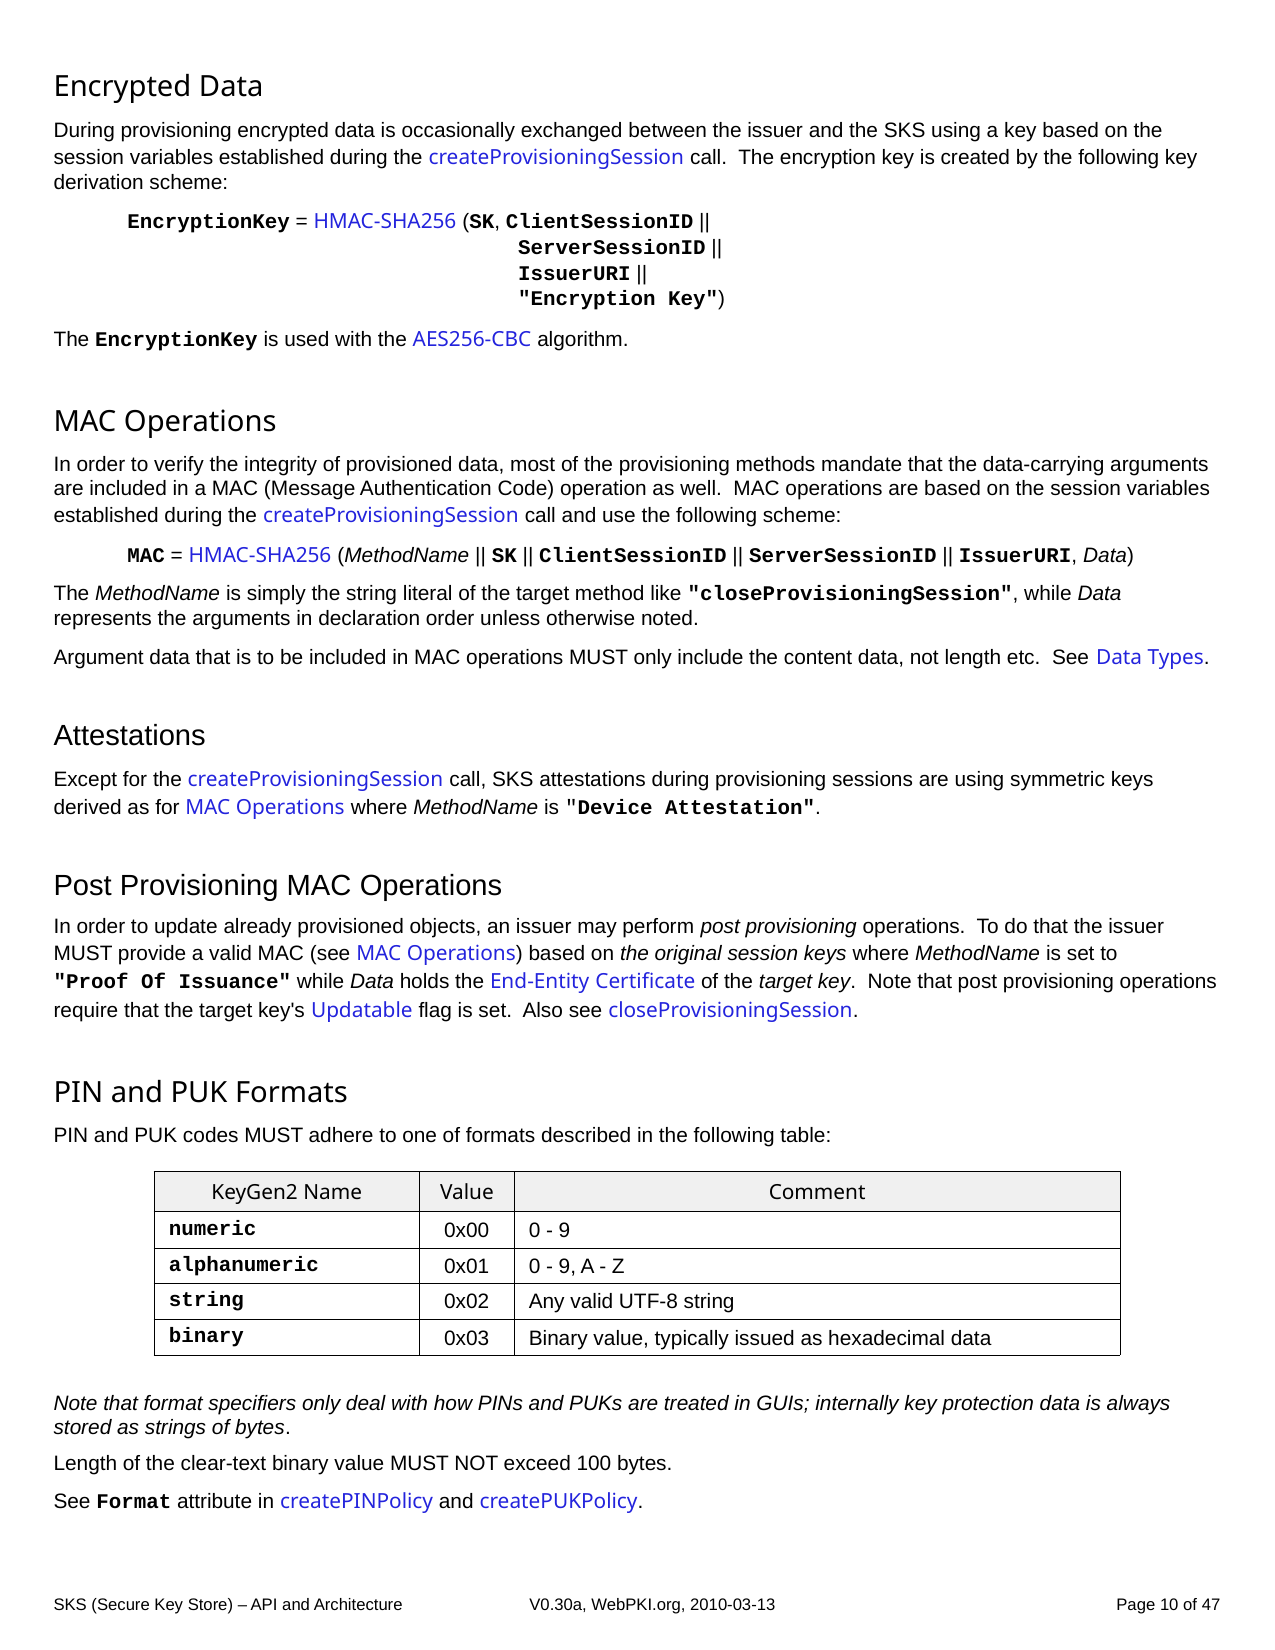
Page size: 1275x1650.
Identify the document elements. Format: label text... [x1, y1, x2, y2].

table_cell 0 - 9 [515, 1212, 1120, 1247]
table_cell alphanumeric [155, 1249, 419, 1283]
text Length of the clear-text binary value MUST NOT exceed 100 bytes. [53, 1451, 1221, 1475]
text See Format attribute in createPINPolicy and createPUKPolicy. [53, 1486, 1221, 1515]
text Note that format specifiers only deal with how PINs and PUKs are treated in GUIs; internally key protection data is always stored as strings of bytes. [53, 1391, 1221, 1439]
subtitle MAC Operations [53, 400, 1221, 439]
text PIN and PUK codes MUST adhere to one of formats described in the following table: [53, 1123, 1221, 1171]
subtitle Encrypted Data [53, 66, 1221, 105]
text In order to update already provisioned objects, an issuer may perform post provisioning operations. To do that the issuer MUST provide a valid MAC (see MAC Operations) based on the original session keys where MethodName is set to "Proof Of Issuance" while Data holds the End-Entity Certificate of the target key. Note that post provisioning operations require that the target key's Updatable flag is set. Also see closeProvisioningSession. [53, 914, 1221, 1023]
table_cell 0 - 9, A - Z [515, 1249, 1120, 1283]
text In order to verify the integrity of provisioned data, most of the provisioning methods mandate that the data-carrying arguments are included in a MAC (Message Authentication Code) operation as well. MAC operations are based on the session variables established during the createProvisioningSession call and use the following scheme: [53, 452, 1221, 528]
table_cell binary [155, 1320, 419, 1355]
table_cell numeric [155, 1212, 419, 1247]
text The MethodName is simply the string literal of the target method like "closeProvisioningSession", while Data represents the arguments in declaration order unless otherwise noted. [53, 580, 1221, 630]
table_cell 0x01 [420, 1249, 514, 1283]
table_cell Binary value, typically issued as hexadecimal data [515, 1320, 1120, 1355]
subtitle Attestations [53, 718, 1221, 751]
table_header KeyGen2 Name [155, 1172, 419, 1211]
text EncryptionKey = HMAC-SHA256 (SK, ClientSessionID || ServerSessionID || IssuerURI || "Encryption Key") [53, 206, 1221, 312]
text The EncryptionKey is used with the AES256-CBC algorithm. [53, 324, 1221, 352]
table_cell 0x02 [420, 1284, 514, 1319]
table_cell Any valid UTF-8 string [515, 1284, 1120, 1319]
table_header Value [420, 1172, 514, 1211]
table_cell 0x03 [420, 1320, 514, 1355]
table_header Comment [515, 1172, 1120, 1211]
text MAC = HMAC-SHA256 (MethodName || SK || ClientSessionID || ServerSessionID || IssuerURI, Data) [53, 540, 1221, 568]
text Except for the createProvisioningSession call, SKS attestations during provisioning sessions are using symmetric keys derived as for MAC Operations where MethodName is "Device Attestation". [53, 764, 1221, 821]
subtitle Post Provisioning MAC Operations [53, 868, 1221, 902]
text Argument data that is to be included in MAC operations MUST only include the content data, not length etc. See Data Types. [53, 642, 1221, 670]
subtitle PIN and PUK Formats [53, 1071, 1221, 1111]
text During provisioning encrypted data is occasionally exchanged between the issuer and the SKS using a key based on the session variables established during the createProvisioningSession call. The encryption key is created by the following key derivation scheme: [53, 118, 1221, 194]
table_cell string [155, 1284, 419, 1319]
table_cell 0x00 [420, 1212, 514, 1247]
